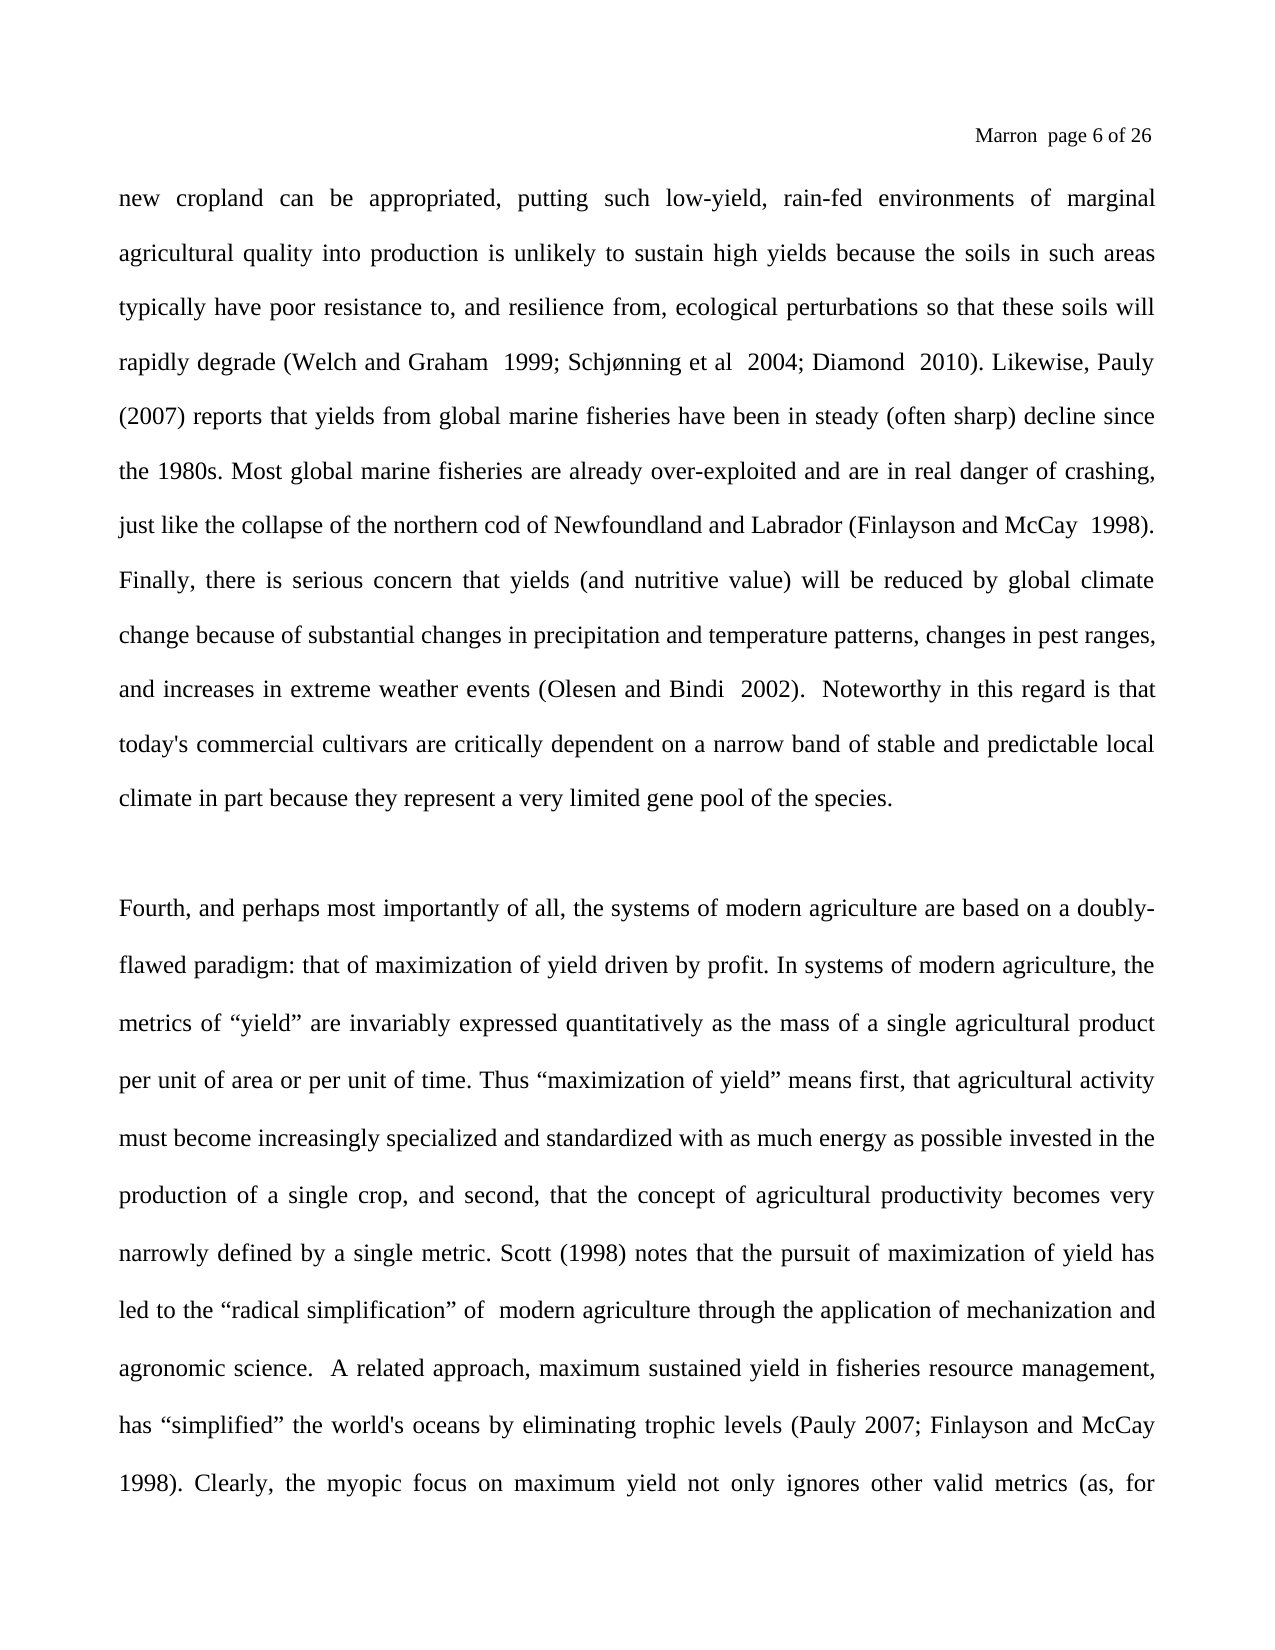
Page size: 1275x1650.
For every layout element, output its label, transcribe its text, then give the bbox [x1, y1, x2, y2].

text new cropland can be appropriated, putting such low-yield, rain-fed environments of marginal agricultural quality into production is unlikely to sustain high yields because the soils in such areas typically have poor resistance to, and resilience from, ecological perturbations so that these soils will rapidly degrade (Welch and Graham 1999; Schjønning et al 2004; Diamond 2010). Likewise, Pauly (2007) reports that yields from global marine fisheries have been in steady (often sharp) decline since the 1980s. Most global marine fisheries are already over-exploited and are in real danger of crashing, just like the collapse of the northern cod of Newfoundland and Labrador (Finlayson and McCay 1998). Finally, there is serious concern that yields (and nutritive value) will be reduced by global climate change because of substantial changes in precipitation and temperature patterns, changes in pest ranges, and increases in extreme weather events (Olesen and Bindi 2002). Noteworthy in this regard is that today's commercial cultivars are critically dependent on a narrow band of stable and predictable local climate in part because they represent a very limited gene pool of the species. [118, 183, 1156, 812]
text Fourth, and perhaps most importantly of all, the systems of modern agriculture are based on a doubly-flawed paradigm: that of maximization of yield driven by profit. In systems of modern agriculture, the metrics of “yield” are invariably expressed quantitatively as the mass of a single agricultural product per unit of area or per unit of time. Thus “maximization of yield” means first, that agricultural activity must become increasingly specialized and standardized with as much energy as possible invested in the production of a single crop, and second, that the concept of agricultural productivity becomes very narrowly defined by a single metric. Scott (1998) notes that the pursuit of maximization of yield has led to the “radical simplification” of modern agriculture through the application of mechanization and agronomic science. A related approach, maximum sustained yield in fisheries resource management, has “simplified” the world's oceans by eliminating trophic levels (Pauly 2007; Finlayson and McCay 1998). Clearly, the myopic focus on maximum yield not only ignores other valid metrics (as, for [118, 893, 1156, 1496]
